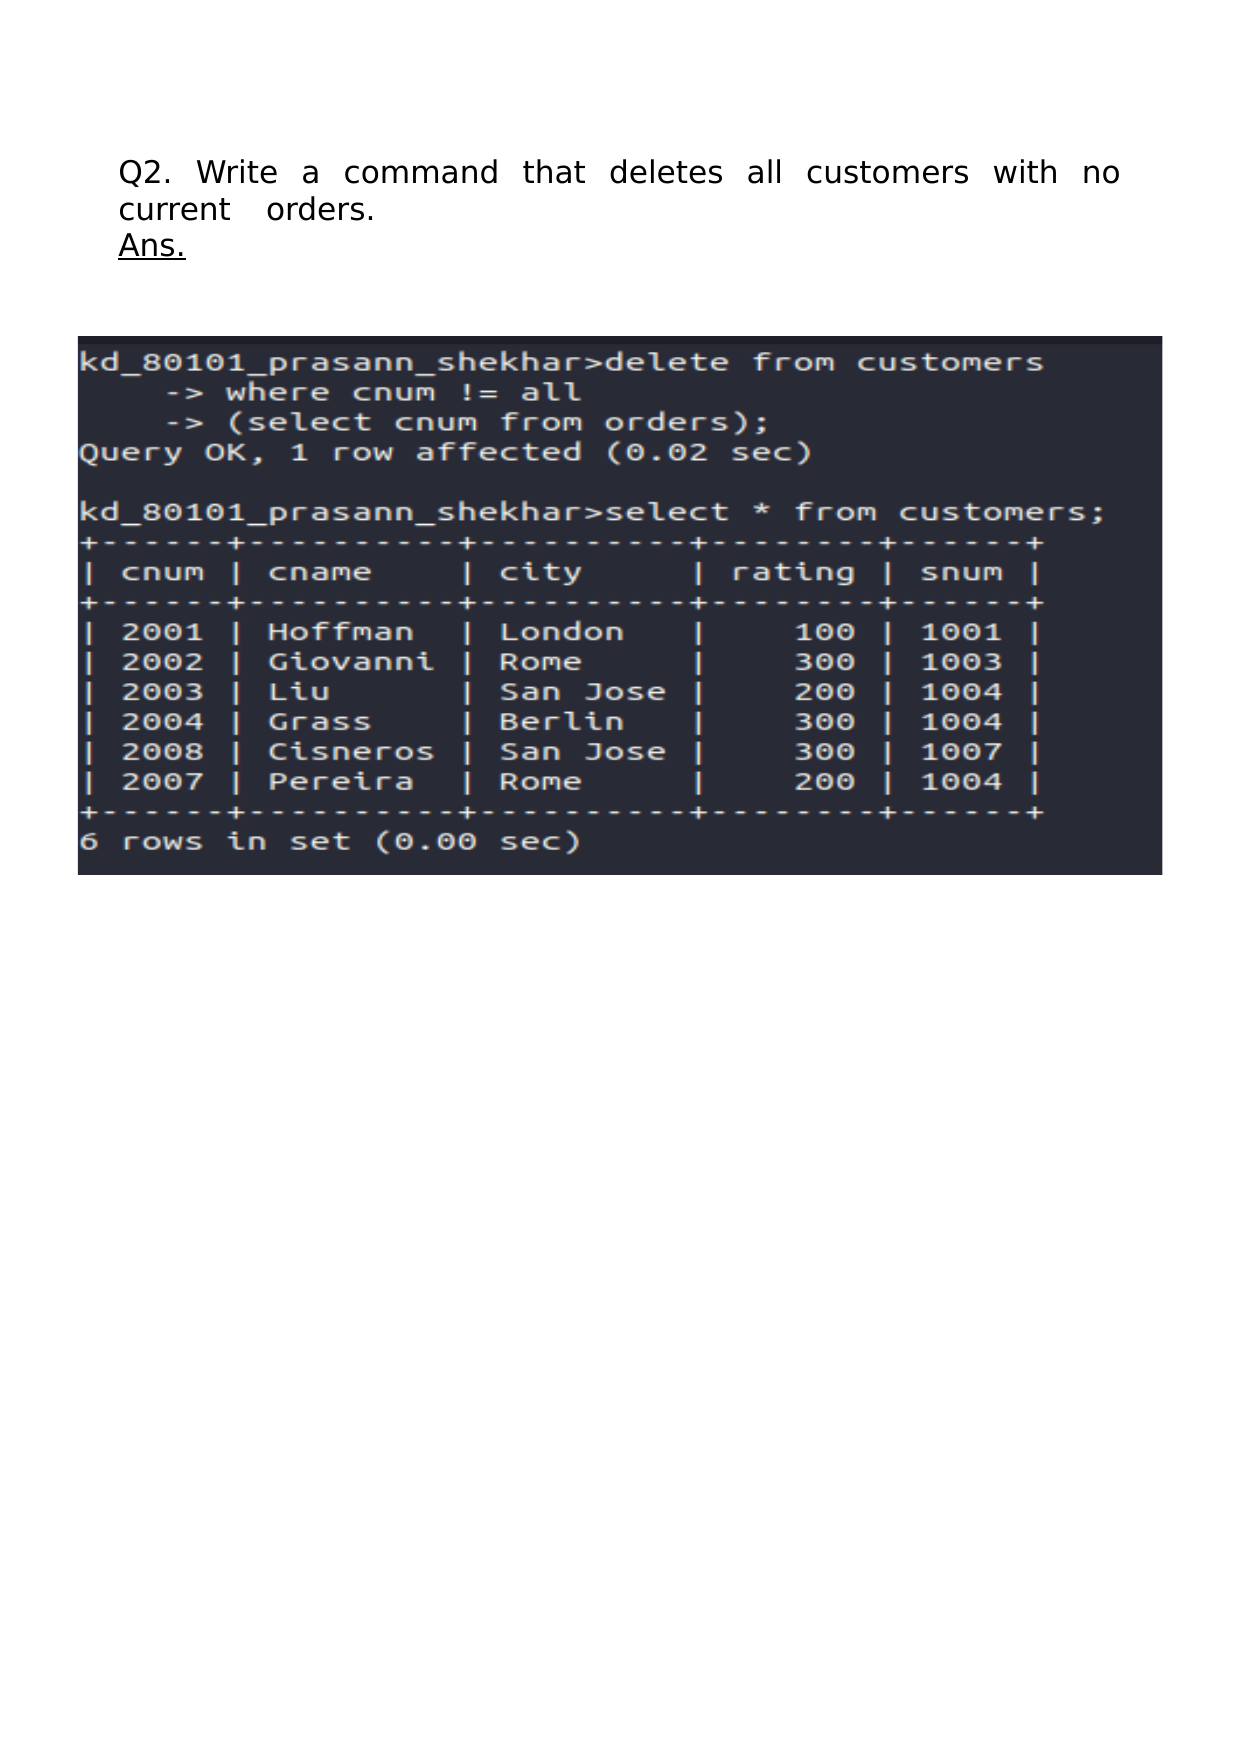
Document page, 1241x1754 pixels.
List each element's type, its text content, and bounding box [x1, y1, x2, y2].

text Ans. [118, 227, 1122, 263]
text Q2. Write a command that deletes all customers with no current orders. [118, 154, 1122, 227]
picture [77, 336, 1163, 875]
